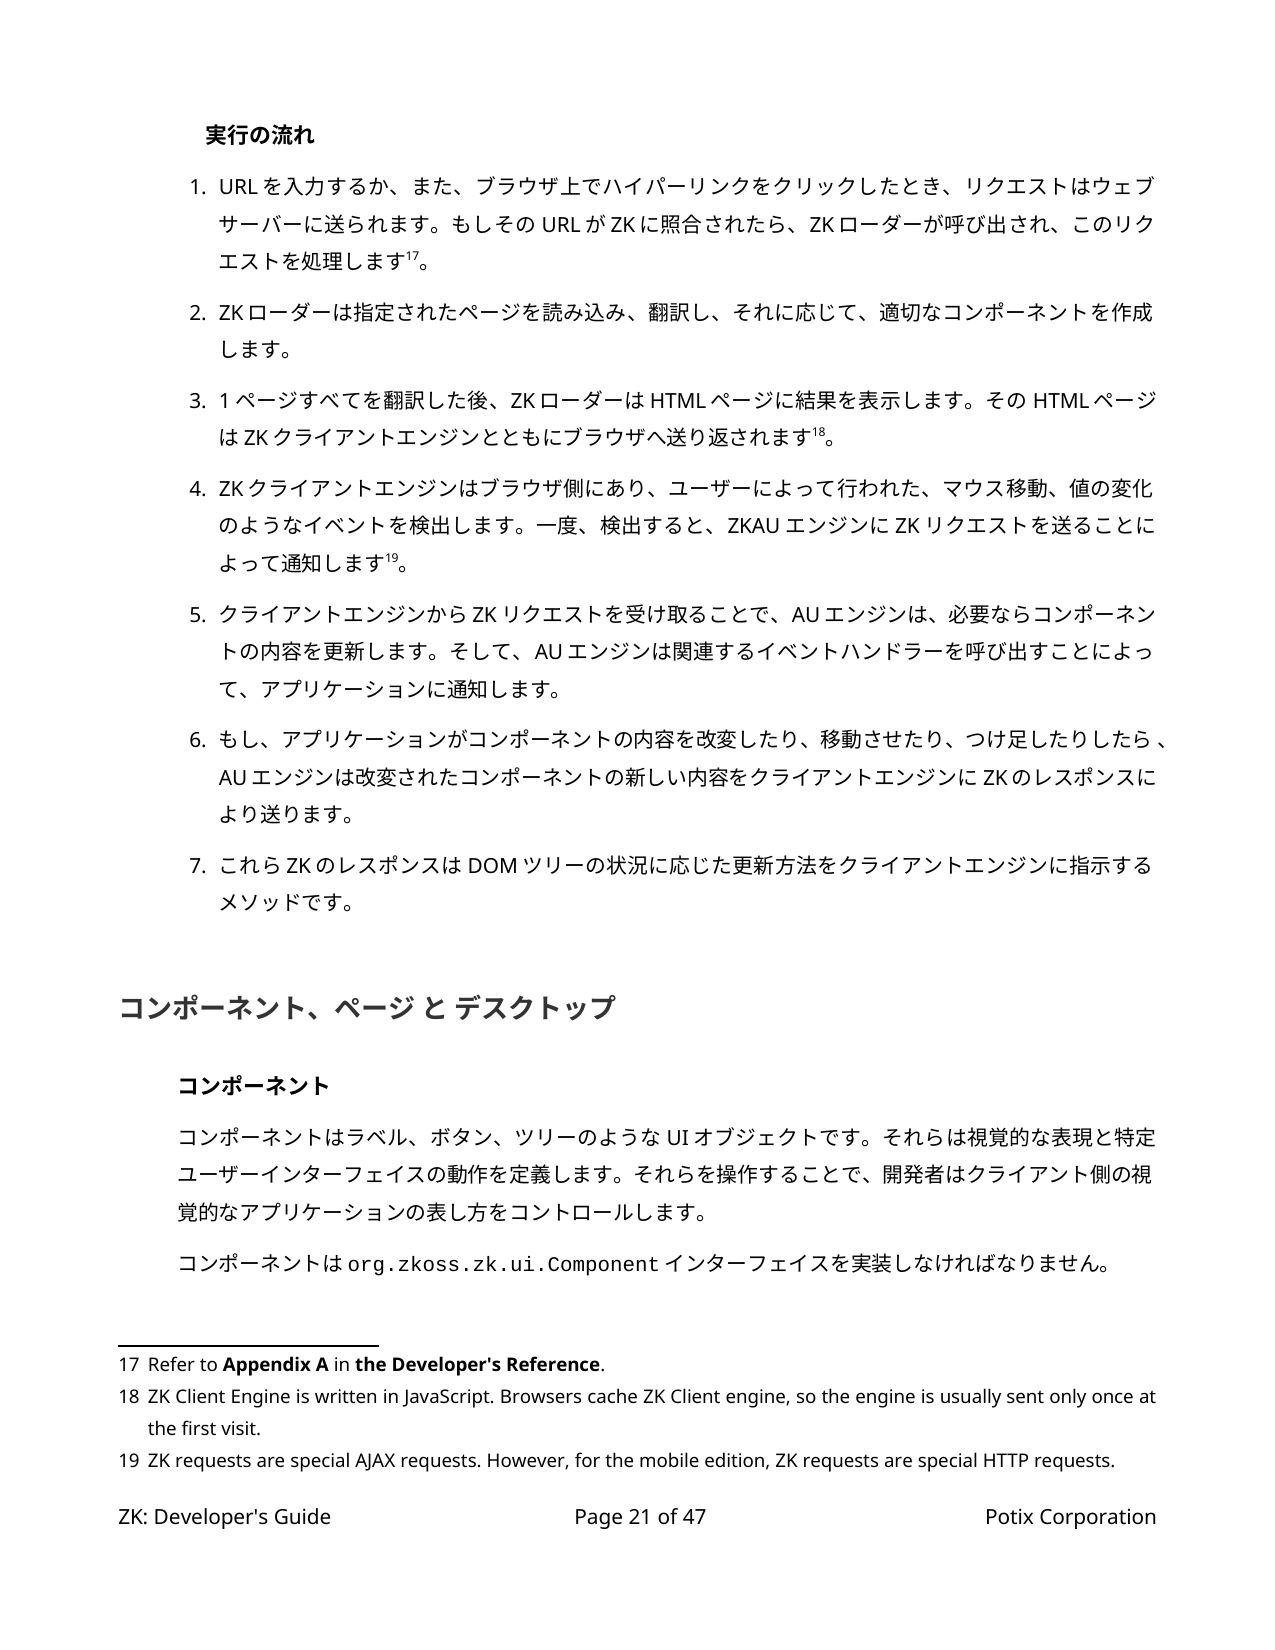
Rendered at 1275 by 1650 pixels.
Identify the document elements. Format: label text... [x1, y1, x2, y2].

text コンポーネントはラベル、ボタン、ツリーのようなUIオブジェクトです。それらは視覚的な表現と特定ユーザーインターフェイスの動作を定義します。それらを操作することで、開発者はクライアント側の視覚的なアプリケーションの表し方をコントロールします。 [177, 1121, 1157, 1226]
subtitle 実行の流れ [206, 118, 1157, 150]
subtitle コンポーネント、ページ と デスクトップ [118, 988, 1157, 1027]
list ZK Client Engine is written in JavaScript. Browsers cache ZK Client engine, so the engine is usually sent only once at the first visit. [118, 1384, 1157, 1441]
text コンポーネントはorg.zkoss.zk.ui.Componentインターフェイスを実装しなければなりません。 [177, 1247, 1157, 1277]
list Refer to Appendix A in the Developer's Reference. [118, 1352, 1157, 1377]
list ZKクライアントエンジンはブラウザ側にあり、ユーザーによって行われた、マウス移動、値の変化のようなイベントを検出します。一度、検出すると、ZKAUエンジンにZKリクエストを送ることによって通知します。 [189, 472, 1157, 577]
list URLを入力するか、また、ブラウザ上でハイパーリンクをクリックしたとき、リクエストはウェブサーバーに送られます。もしそのURLがZKに照合されたら、ZKローダーが呼び出され、このリクエストを処理します。 [189, 171, 1157, 276]
list もし、アプリケーションがコンポーネントの内容を改変したり、移動させたり、つけ足したりしたら、AUエンジンは改変されたコンポーネントの新しい内容をクライアントエンジンにZKのレスポンスにより送ります。 [189, 724, 1157, 829]
list クライアントエンジンからZKリクエストを受け取ることで、AUエンジンは、必要ならコンポーネントの内容を更新します。そして、AUエンジンは関連するイベントハンドラーを呼び出すことによって、アプリケーションに通知します。 [189, 598, 1157, 703]
list ZKローダーは指定されたページを読み込み、翻訳し、それに応じて、適切なコンポーネントを作成します。 [189, 296, 1157, 364]
list 1ページすべてを翻訳した後、ZKローダーはHTMLページに結果を表示します。そのHTMLページはZKクライアントエンジンとともにブラウザへ送り返されます。 [189, 384, 1157, 452]
list これらZKのレスポンスはDOMツリーの状況に応じた更新方法をクライアントエンジンに指示するメソッドです。 [189, 849, 1157, 917]
subtitle コンポーネント [177, 1069, 1157, 1101]
list ZK requests are special AJAX requests. However, for the mobile edition, ZK requests are special HTTP requests. [118, 1447, 1157, 1473]
